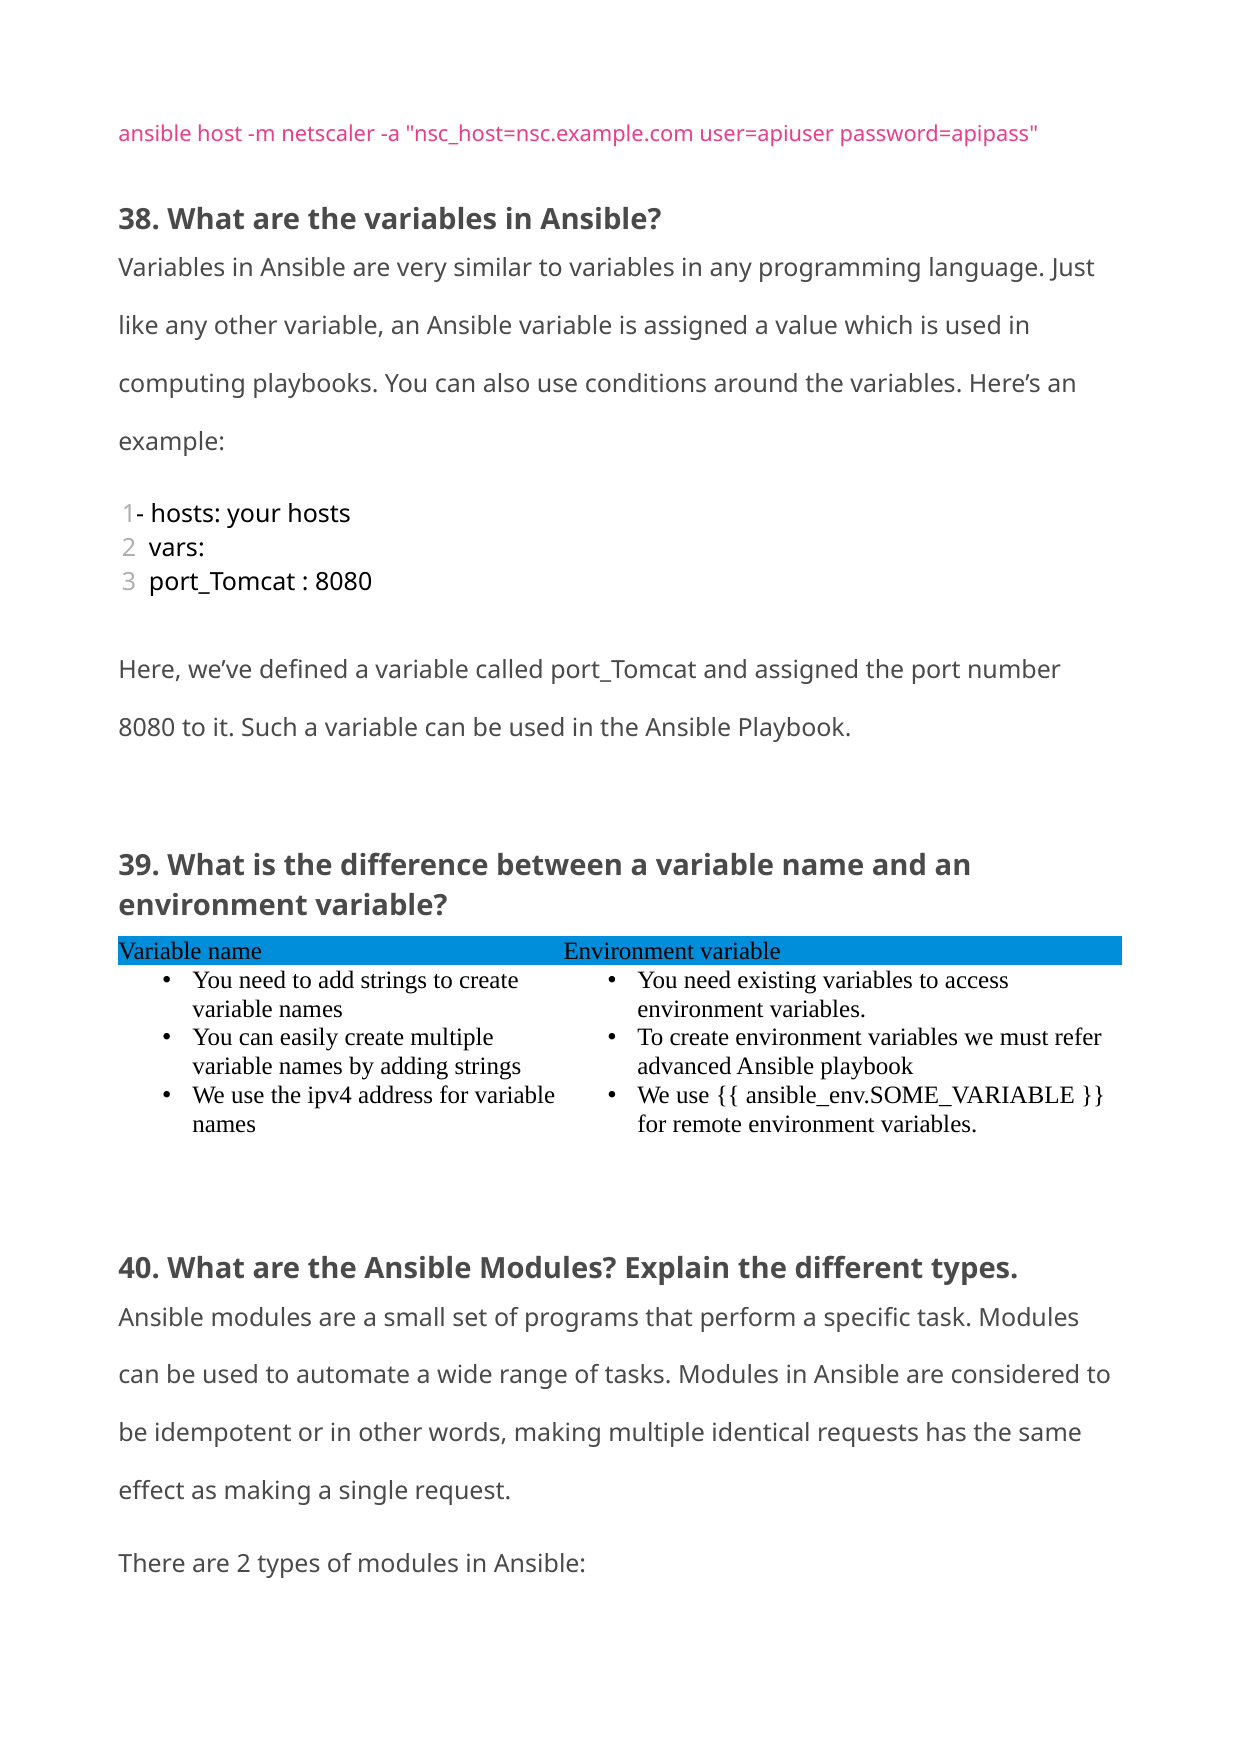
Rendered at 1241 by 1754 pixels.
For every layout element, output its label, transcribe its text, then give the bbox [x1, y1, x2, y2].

subtitle 39. What is the difference between a variable name and an environment variable? [118, 844, 1122, 924]
text Variables in Ansible are very similar to variables in any programming language. Just like any other variable, an Ansible variable is assigned a value which is used in computing playbooks. You can also use conditions around the variables. Here’s an example: [118, 250, 1122, 458]
table_cell You need existing variables to access environment variables. To create environment variables we must refer advanced Ansible playbook We use {{ ansible_env.SOME_VARIABLE }} for remote environment variables. [563, 965, 1122, 1137]
table_cell You need to add strings to create variable names You can easily create multiple variable names by adding strings We use the ipv4 address for variable names [118, 965, 563, 1137]
text There are 2 types of modules in Ansible: [118, 1545, 1122, 1579]
table_header 1 2 3 [118, 496, 136, 598]
text Ansible modules are a small set of programs that perform a specific task. Modules can be used to automate a wide range of tasks. Modules in Ansible are considered to be idempotent or in other words, making multiple identical requests has the same effect as making a single request. [118, 1299, 1122, 1507]
subtitle 38. What are the variables in Ansible? [118, 198, 1122, 238]
text ansible host -m netscaler -a "nsc_host=nsc.example.com user=apiuser password=apipass" [118, 118, 1122, 148]
table_header Environment variable [563, 936, 1122, 965]
text Here, we’ve defined a variable called port_Tomcat and assigned the port number 8080 to it. Such a variable can be used in the Ansible Playbook. [118, 652, 1122, 744]
subtitle 40. What are the Ansible Modules? Explain the different types. [118, 1247, 1122, 1287]
table_header - hosts: your hosts vars: port_Tomcat : 8080 [136, 496, 437, 598]
table_header Variable name [118, 936, 563, 965]
